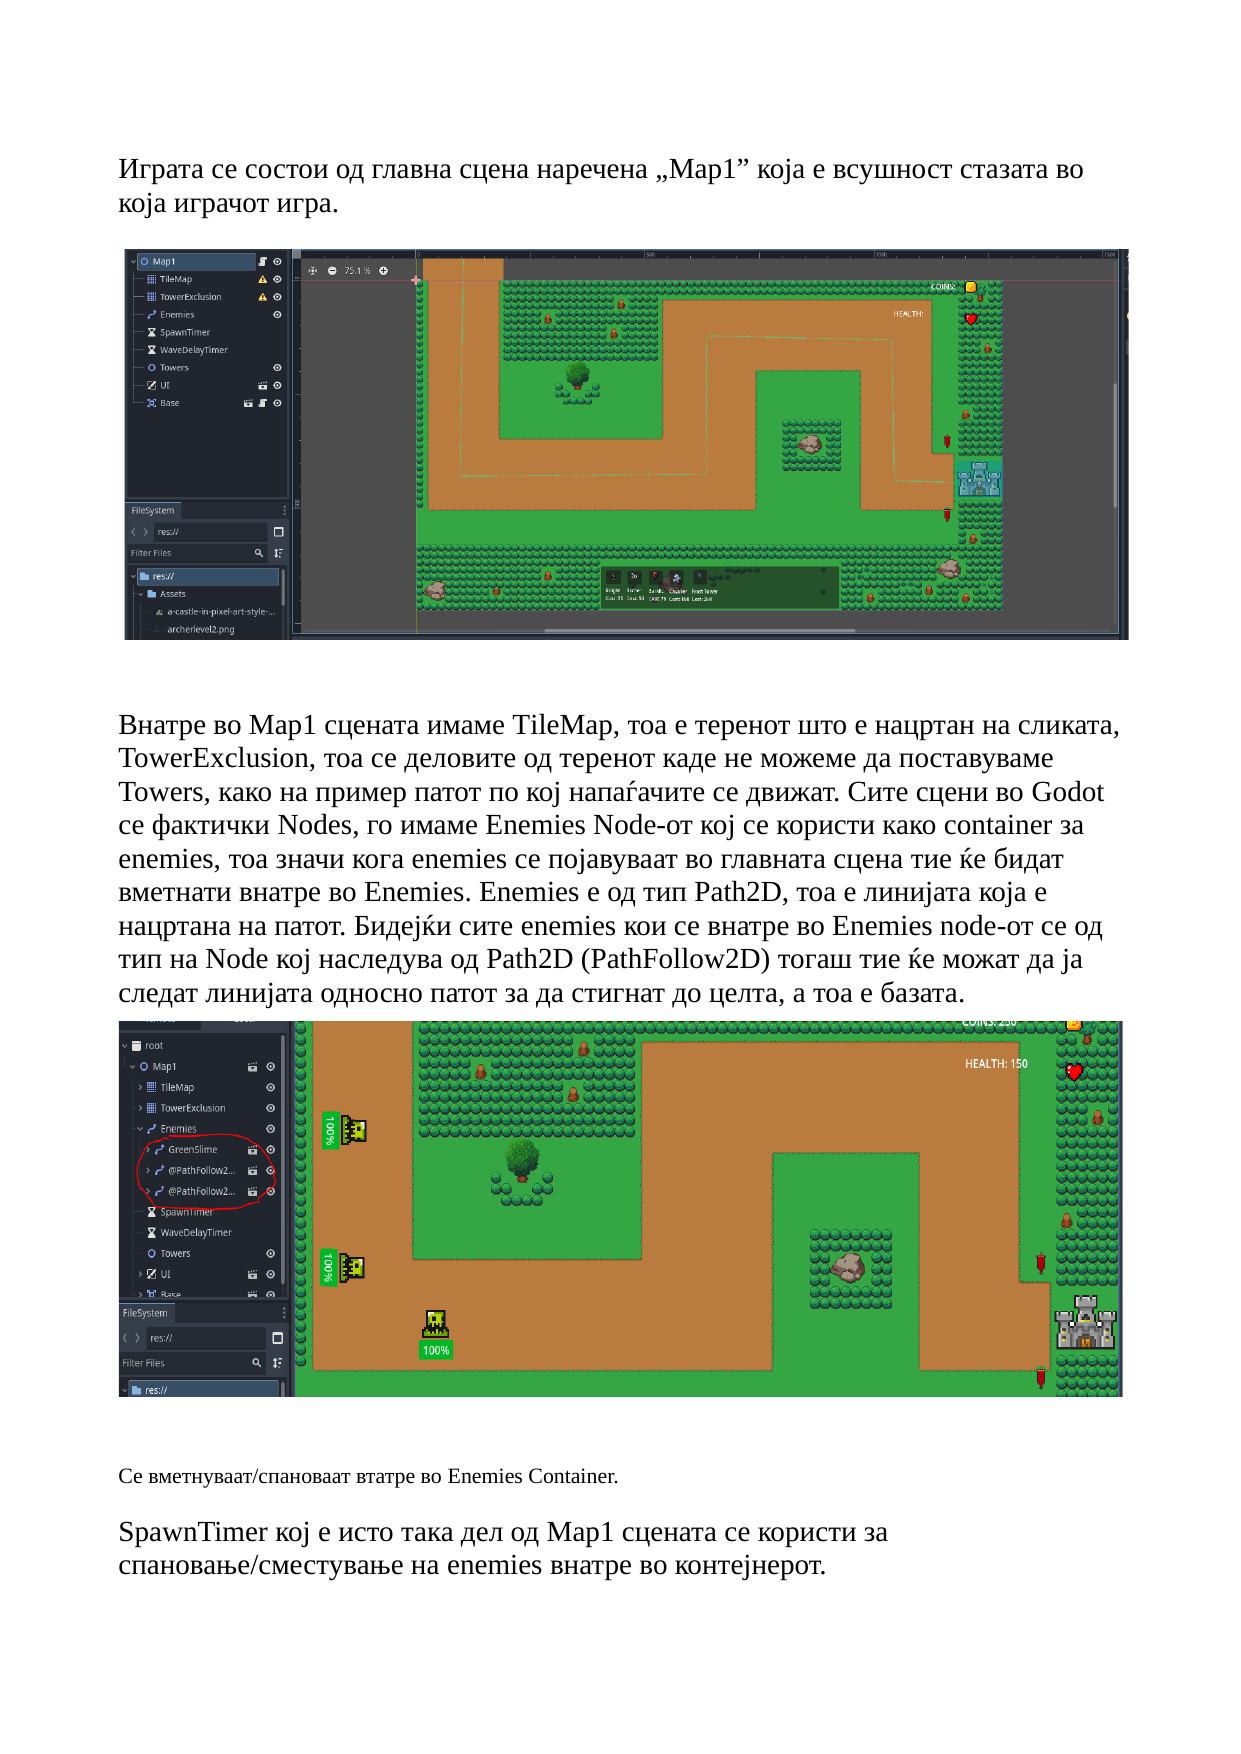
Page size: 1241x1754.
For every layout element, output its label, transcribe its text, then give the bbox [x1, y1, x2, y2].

text Внатре во Map1 сцената имаме ТileMap, тоа е теренот што е нацртан на сликата, TowerExclusion, тоа се деловите од теренот каде не можеме да поставуваме Towers, како на пример патот по кој напаѓачите се движат. Сите сцени во Godot се фактички Nodes, го имаме Еnemies Node-от кој се користи како container за еnemies, тоа значи кога enemies се појавуваат во главната сцена тие ќе бидат вметнати внатре во Enemies. Enemies е од тип Path2D, тоа е линијата која е нацртана на патот. Бидејќи сите enemies кои се внатре во Еnemies node-от се од тип на Node кој наследува од Path2D (PathFollow2D) тогаш тие ќе можат да ја следат линијата односно патот за да стигнат до целта, а тоа е базата. [118, 707, 1122, 1009]
text Се вметнуваат/спановаат втатре во Enemies Container. [118, 1463, 1122, 1488]
picture [118, 1021, 1123, 1397]
text Играта се состои од главна сцена наречена „Map1” која е всушност стазата во која играчот игра. [118, 152, 1122, 219]
picture [124, 249, 1129, 640]
text SpawnTimer кој е исто така дел од Map1 сцената се користи за спановање/сместување на enemies внатре во контејнерот. [118, 1514, 1122, 1581]
